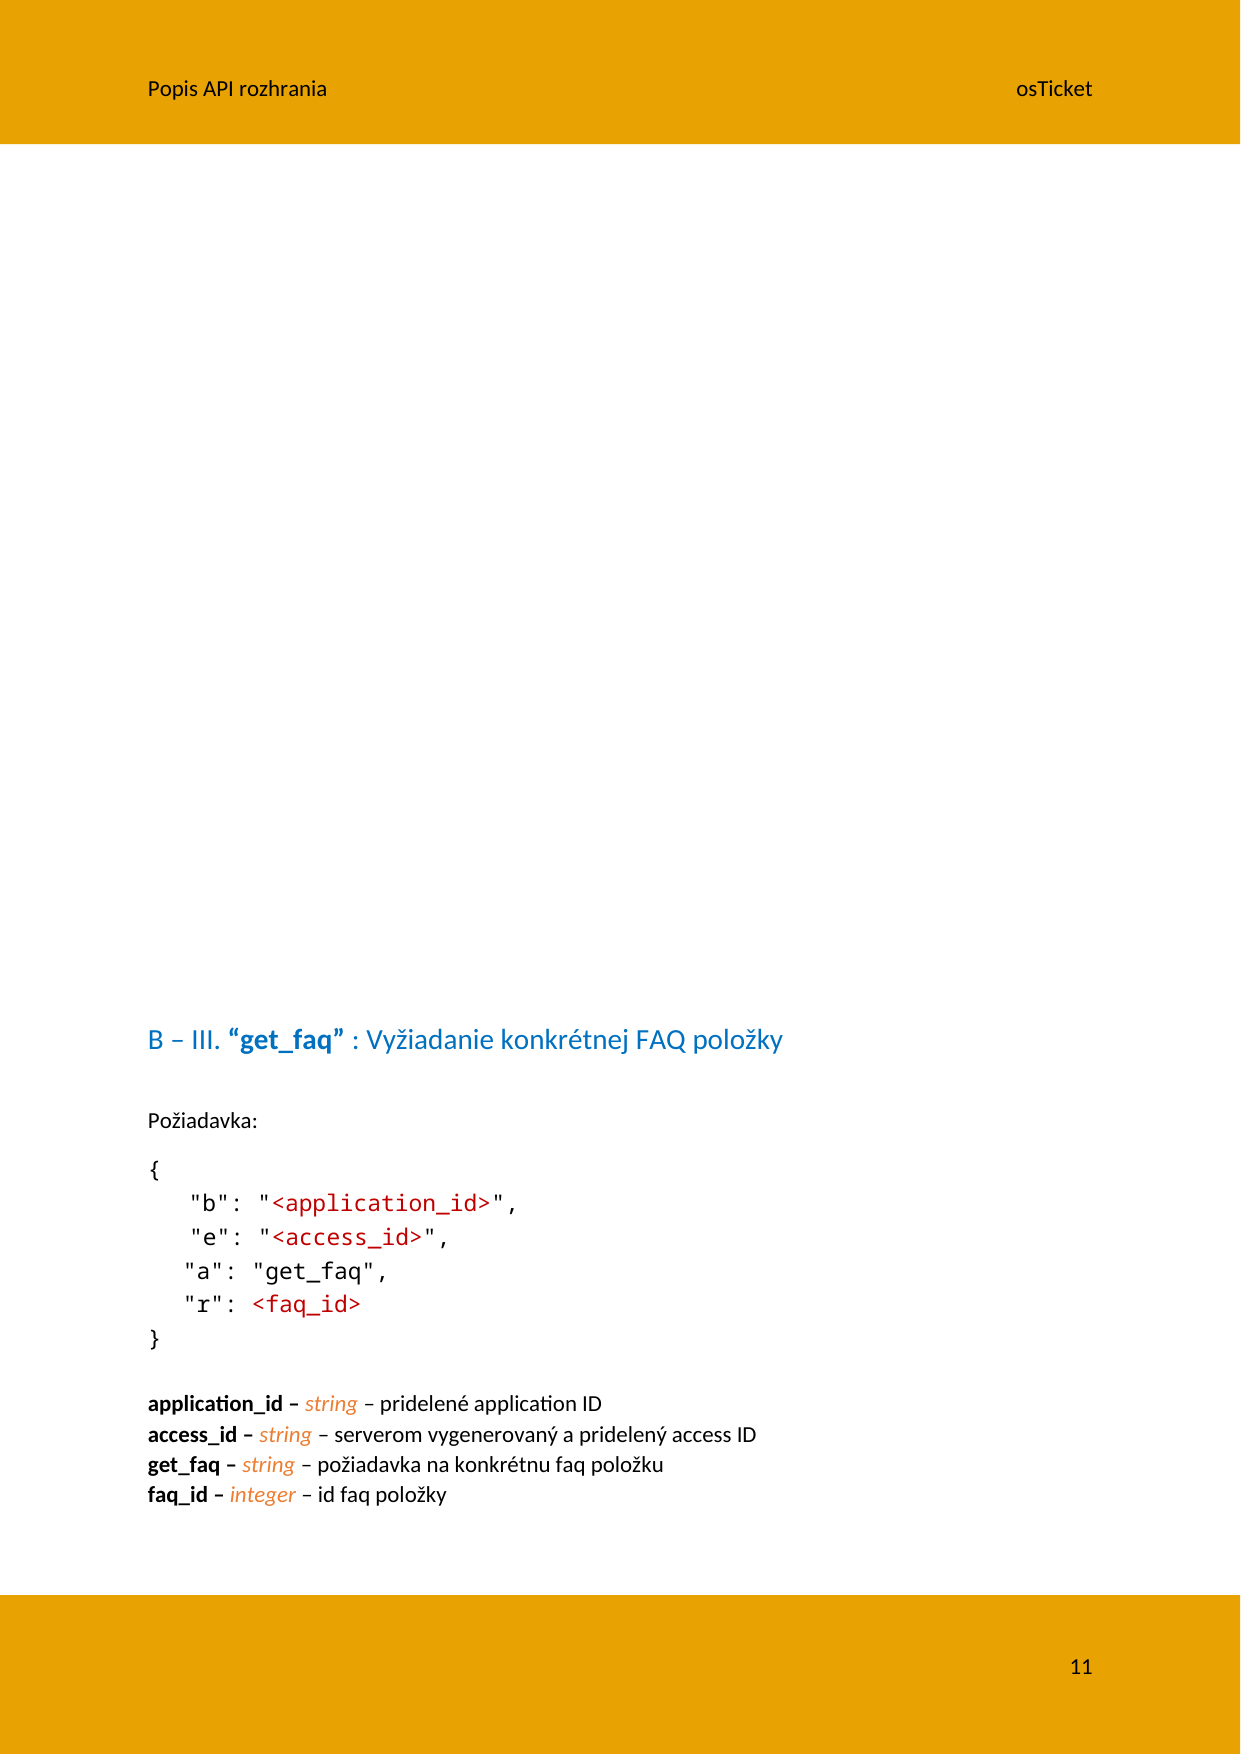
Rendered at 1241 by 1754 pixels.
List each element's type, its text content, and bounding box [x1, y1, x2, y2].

text B – III. “get_faq” : Vyžiadanie konkrétnej FAQ položky [148, 1021, 1093, 1057]
text } [148, 1322, 1093, 1353]
text faq_id – integer – id faq položky [148, 1480, 1093, 1508]
text Požiadavka: [148, 1106, 1093, 1134]
text get_faq – string – požiadavka na konkrétnu faq položku [148, 1450, 1093, 1478]
text application_id – string – pridelené application ID [148, 1389, 1093, 1418]
text "a": "get_faq", [183, 1254, 1093, 1286]
text "r": <faq_id> [183, 1288, 1093, 1319]
text { [147, 1153, 1093, 1184]
text "e": "<access_id>", [148, 1221, 1093, 1252]
text "b": "<application_id>", [147, 1187, 1093, 1218]
text access_id – string – serverom vygenerovaný a pridelený access ID [148, 1420, 1093, 1448]
